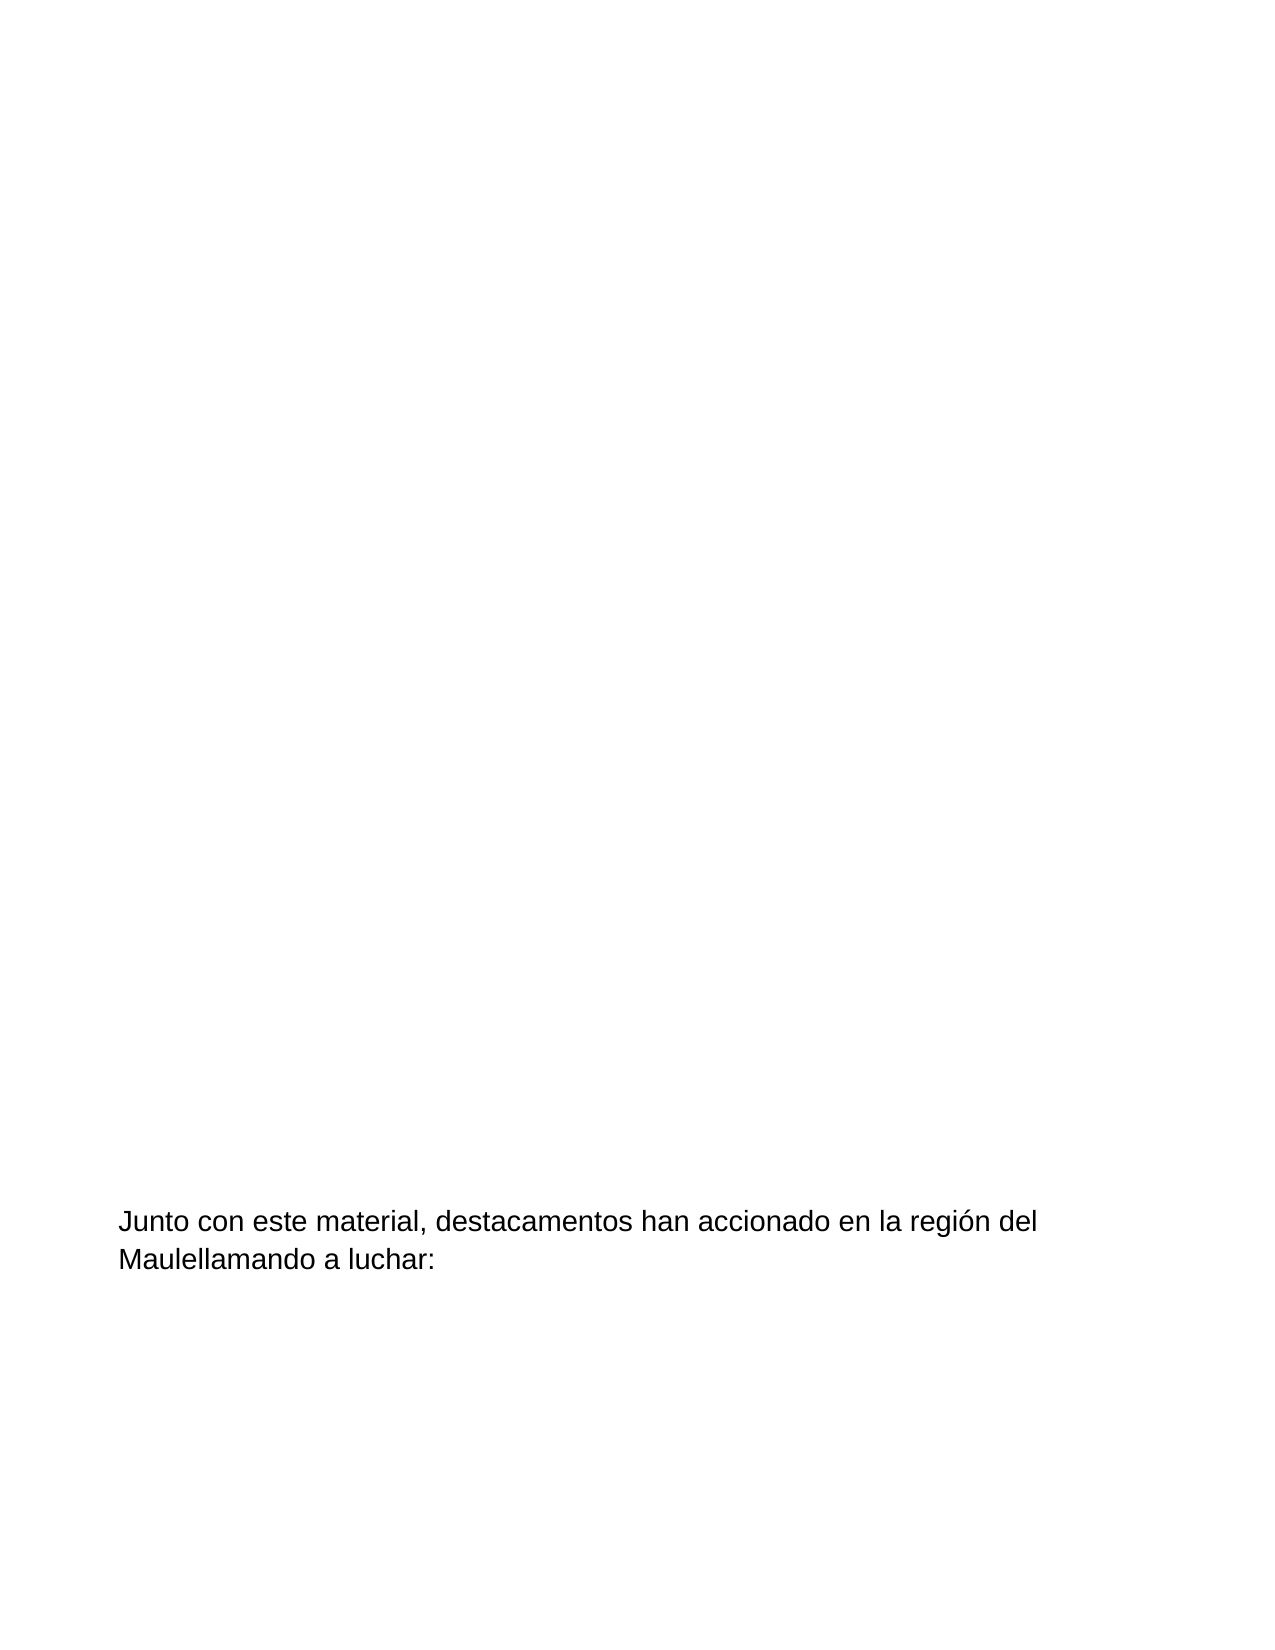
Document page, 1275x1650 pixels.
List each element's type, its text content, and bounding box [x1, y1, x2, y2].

text Junto con este material, destacamentos han accionado en la región del Maulellamando a luchar: [118, 1204, 1157, 1276]
